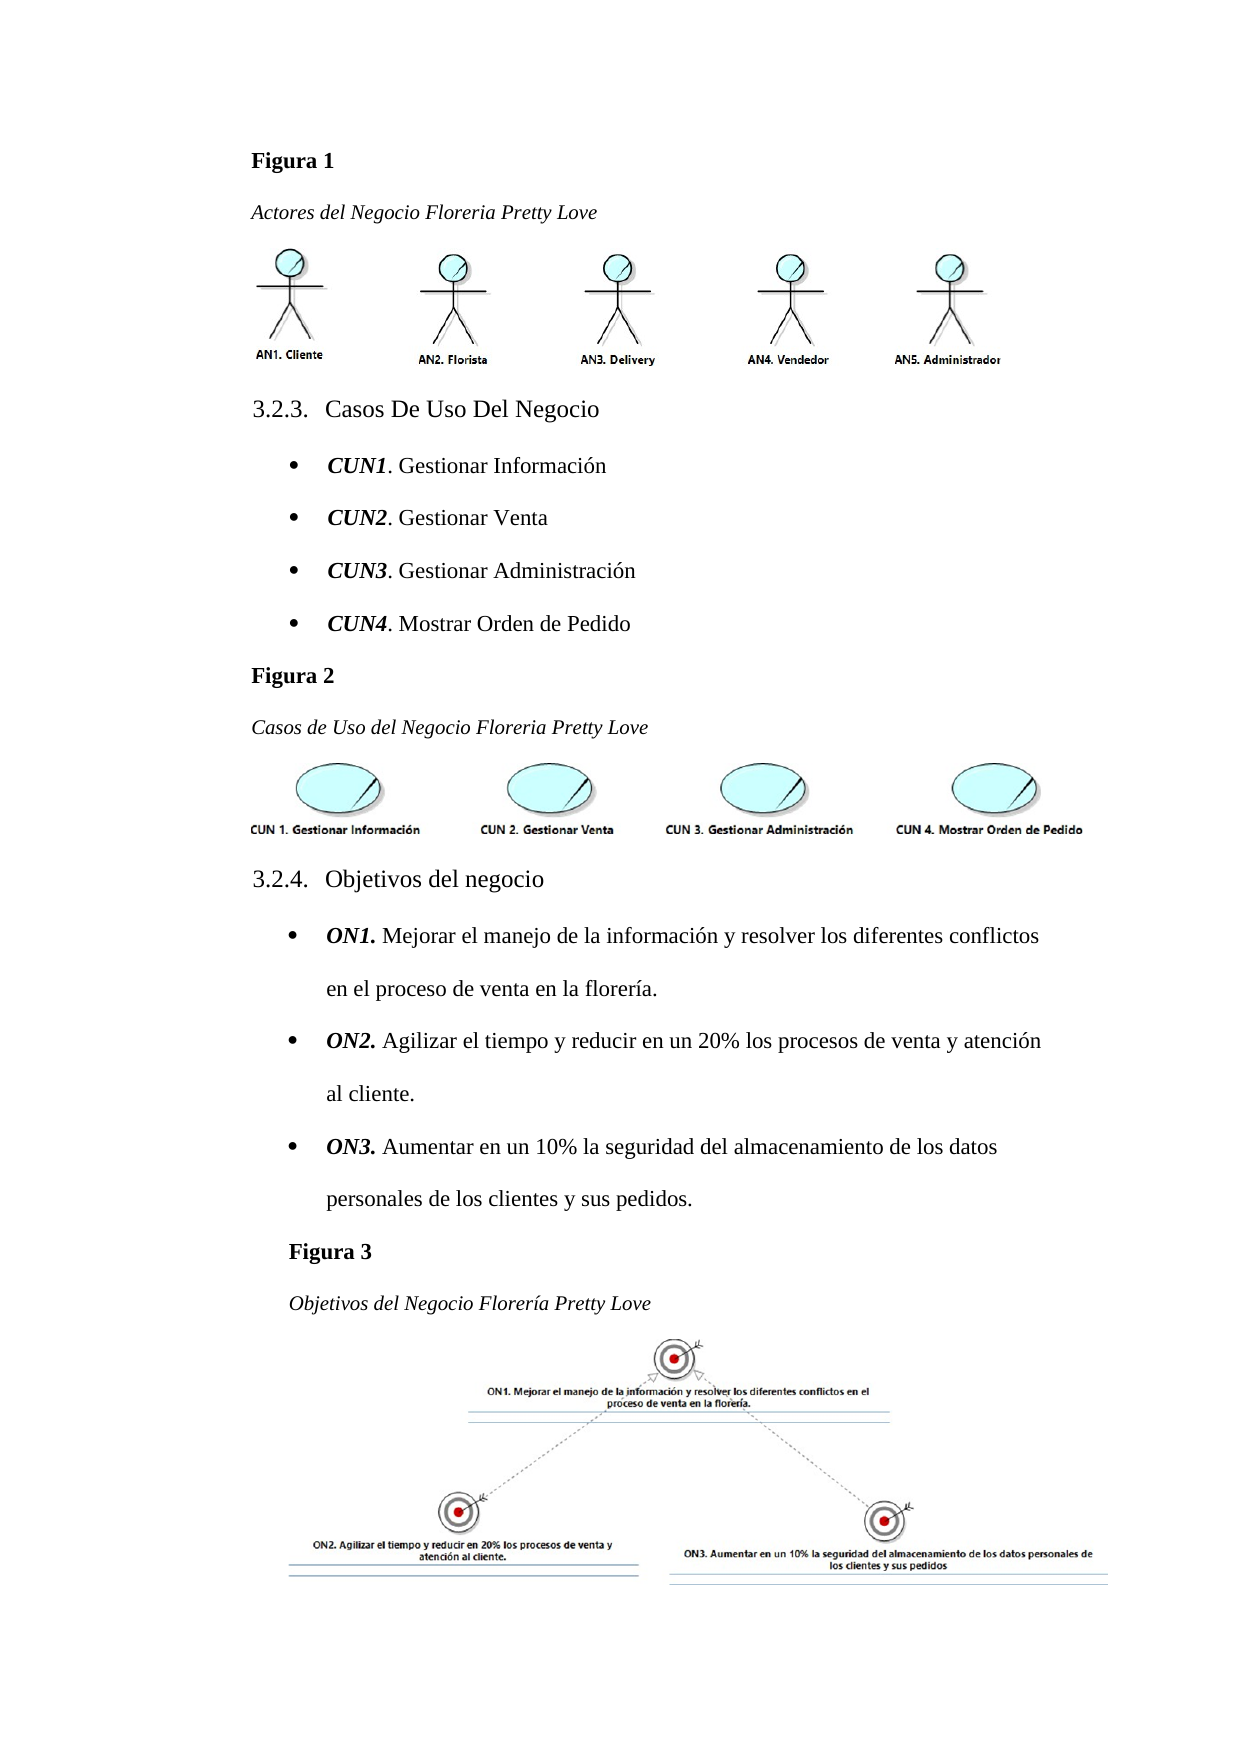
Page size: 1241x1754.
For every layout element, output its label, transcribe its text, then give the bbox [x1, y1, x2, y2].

picture [288, 1339, 1108, 1585]
picture [251, 763, 1083, 834]
list ON2. Agilizar el tiempo y reducir en un 20% los procesos de venta y atención al cliente. [288, 1027, 1063, 1106]
text Actores del Negocio Floreria Pretty Love [251, 200, 1063, 224]
list CUN3. Gestionar Administración [290, 557, 1063, 583]
subtitle Casos De Uso Del Negocio [252, 394, 1063, 423]
text Figura 1 [251, 148, 1063, 174]
text Objetivos del Negocio Florería Pretty Love [288, 1291, 1063, 1315]
picture [256, 248, 1001, 366]
text Figura 2 [251, 663, 1063, 689]
list CUN2. Gestionar Venta [290, 504, 1063, 531]
text Figura 3 [288, 1238, 1063, 1264]
text Casos de Uso del Negocio Floreria Pretty Love [251, 715, 1063, 739]
list ON1. Mejorar el manejo de la información y resolver los diferentes conflictos en el proceso de venta en la florería. [288, 922, 1063, 1001]
subtitle Objetivos del negocio [252, 864, 1063, 893]
list CUN1. Gestionar Información [290, 452, 1063, 478]
list ON3. Aumentar en un 10% la seguridad del almacenamiento de los datos personales de los clientes y sus pedidos. [288, 1133, 1063, 1212]
list CUN4. Mostrar Orden de Pedido [290, 610, 1063, 636]
